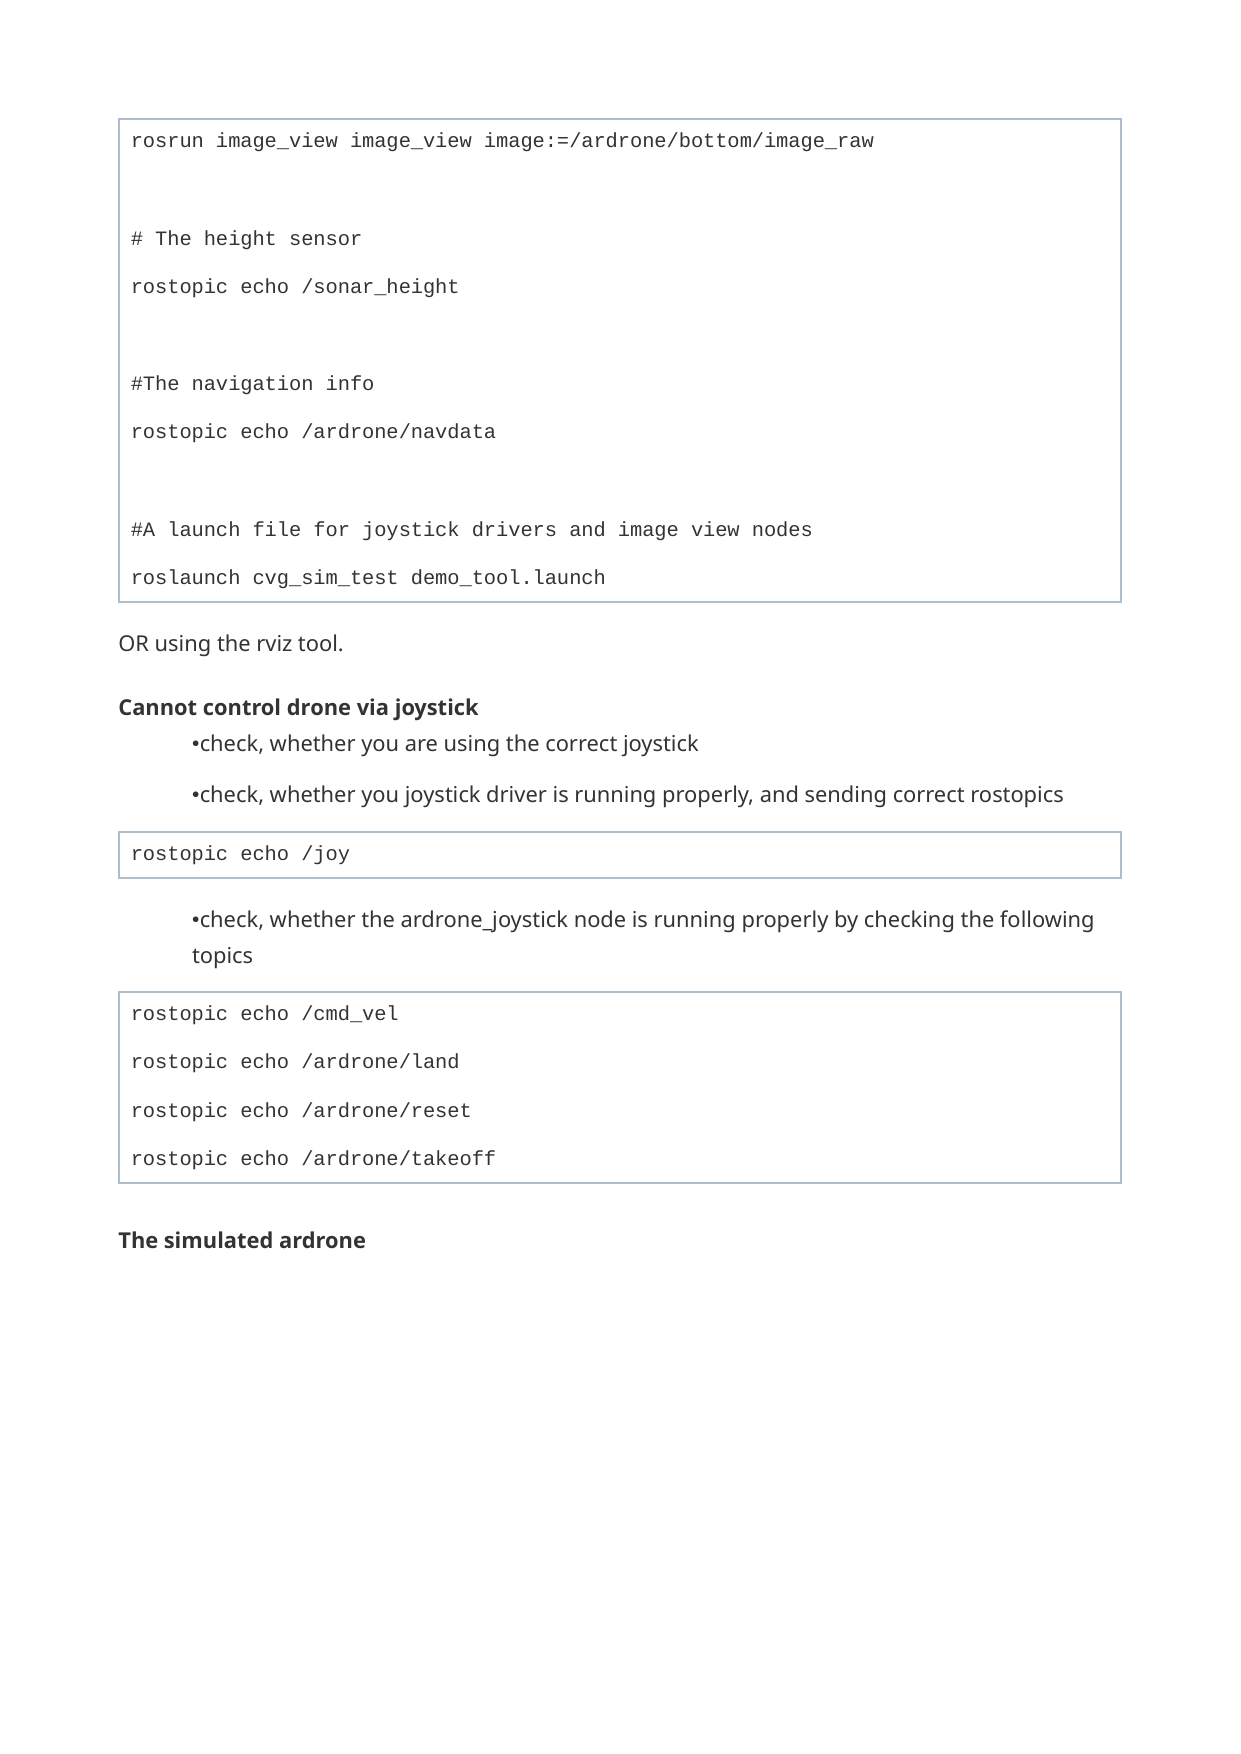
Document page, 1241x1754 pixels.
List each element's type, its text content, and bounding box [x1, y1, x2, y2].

text # The height sensor [120, 216, 1120, 251]
subtitle The simulated ardrone [118, 1225, 1122, 1254]
text rostopic echo /ardrone/reset [120, 1088, 1120, 1123]
text rostopic echo /joy [120, 833, 1120, 877]
list check, whether the ardrone_joystick node is running properly by checking the following topics [118, 904, 1122, 969]
text rostopic echo /ardrone/land [120, 1039, 1120, 1075]
text OR using the rviz tool. [118, 628, 1122, 658]
text rostopic echo /ardrone/takeoff [120, 1136, 1120, 1182]
text roslaunch cvg_sim_test demo_tool.launch [120, 555, 1120, 601]
text rosrun image_view image_view image:=/ardrone/bottom/image_raw [120, 120, 1120, 154]
text #A launch file for joystick drivers and image view nodes [120, 507, 1120, 542]
text rostopic echo /cmd_vel [120, 993, 1120, 1027]
text #The navigation info [120, 361, 1120, 397]
text rostopic echo /ardrone/navdata [120, 409, 1120, 445]
list check, whether you are using the correct joystick [118, 728, 1122, 758]
list check, whether you joystick driver is running properly, and sending correct rostopics [118, 779, 1122, 809]
text rostopic echo /sonar_height [120, 264, 1120, 299]
subtitle Cannot control drone via joystick [118, 692, 1122, 722]
